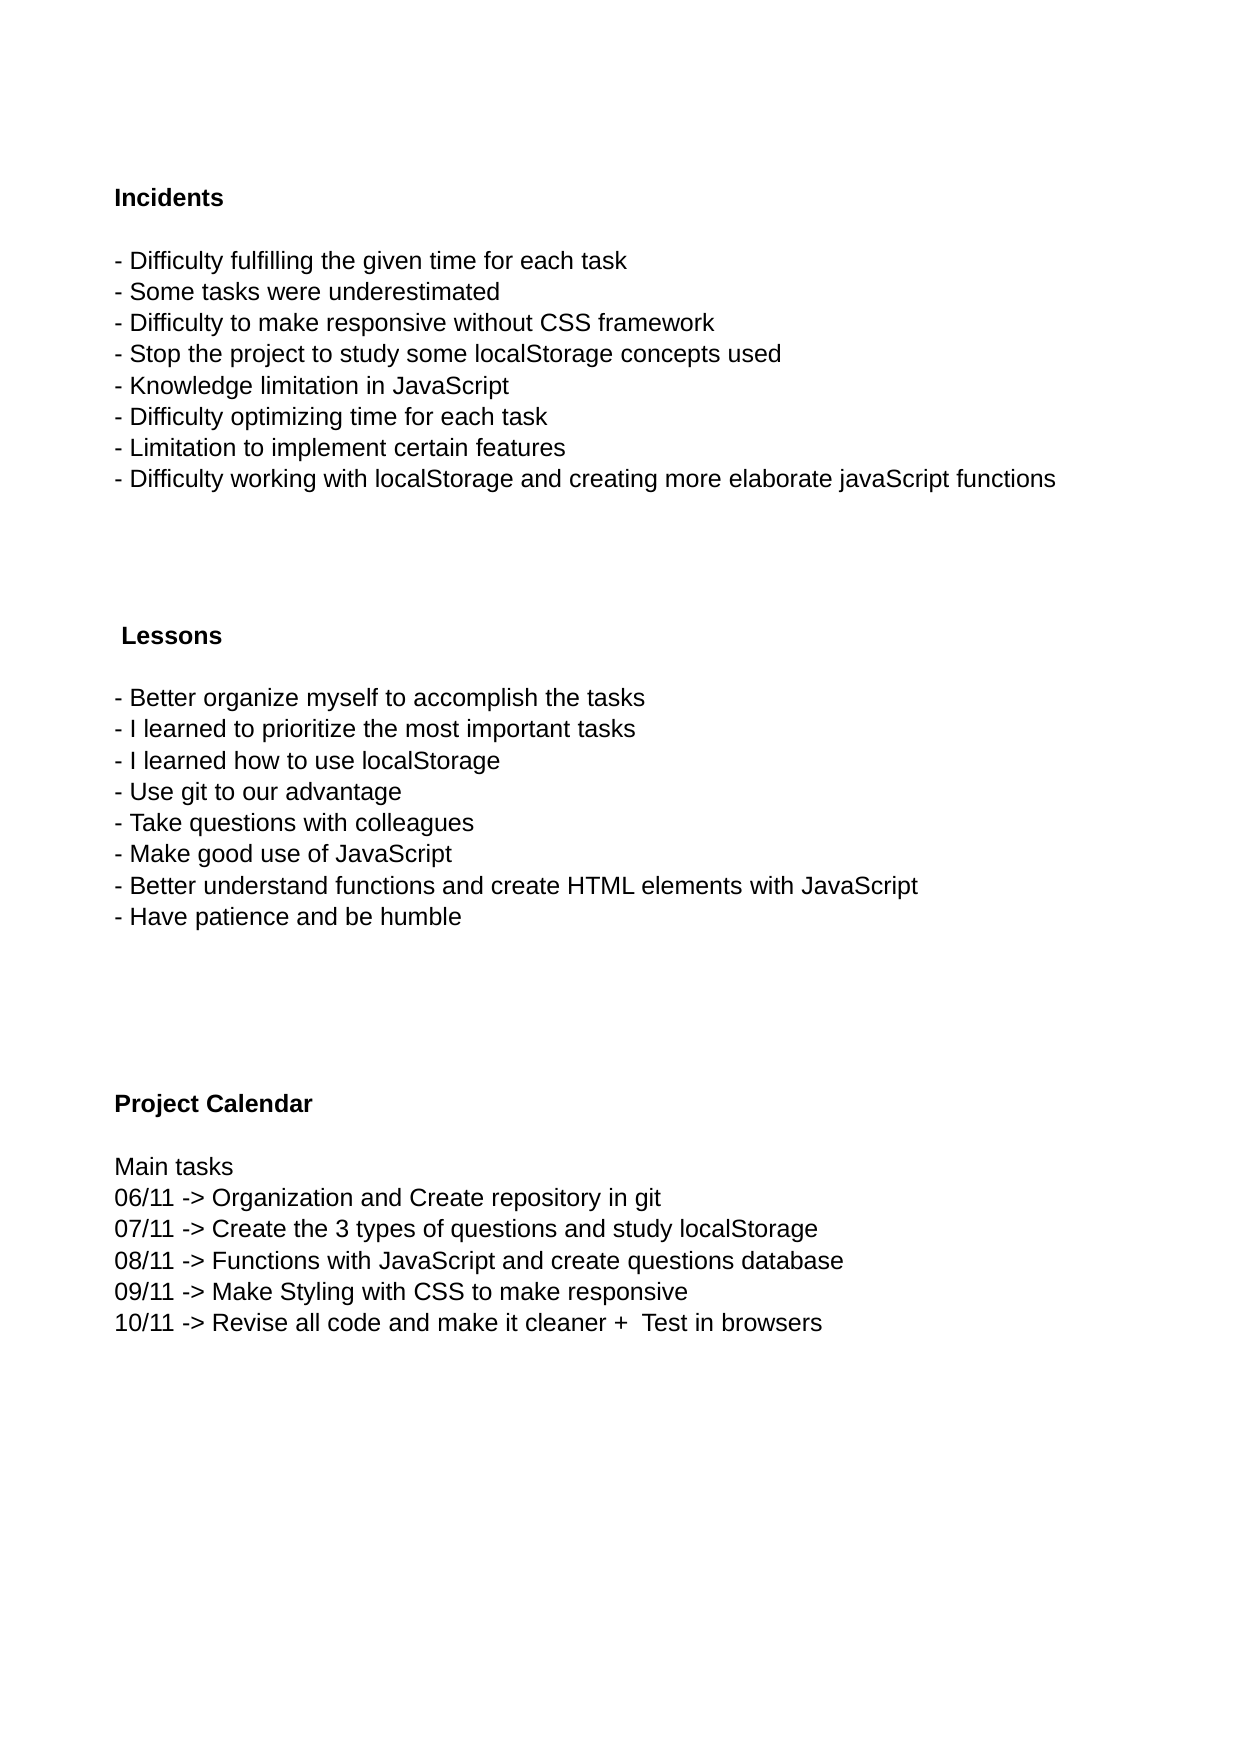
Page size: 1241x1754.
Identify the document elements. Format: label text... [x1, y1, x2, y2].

text - I learned to prioritize the most important tasks [114, 712, 1142, 743]
text - Knowledge limitation in JavaScript [114, 368, 1142, 399]
text - Better understand functions and create HTML elements with JavaScript [114, 868, 1142, 899]
text - Stop the project to study some localStorage concepts used [114, 337, 1142, 368]
text 08/11 -> Functions with JavaScript and create questions database [114, 1243, 1142, 1274]
text - Have patience and be humble [114, 899, 1142, 931]
text 10/11 -> Revise all code and make it cleaner + Test in browsers [114, 1306, 1142, 1337]
text Lessons [114, 618, 1142, 649]
text - Difficulty to make responsive without CSS framework [114, 306, 1142, 337]
text - Some tasks were underestimated [114, 274, 1142, 306]
text - Make good use of JavaScript [114, 837, 1142, 868]
text - Better organize myself to accomplish the tasks [114, 681, 1142, 712]
text Incidents [114, 181, 1142, 212]
text 07/11 -> Create the 3 types of questions and study localStorage [114, 1212, 1142, 1243]
text - Use git to our advantage [114, 774, 1142, 806]
text Main tasks [114, 1149, 1142, 1181]
text - Limitation to implement certain features [114, 431, 1142, 462]
text - Difficulty fulfilling the given time for each task [114, 243, 1142, 274]
text Project Calendar [114, 1087, 1142, 1118]
text 09/11 -> Make Styling with CSS to make responsive [114, 1274, 1142, 1306]
text 06/11 -> Organization and Create repository in git [114, 1181, 1142, 1212]
text - Difficulty optimizing time for each task [114, 399, 1142, 431]
text - Difficulty working with localStorage and creating more elaborate javaScript functions [114, 462, 1142, 493]
text - Take questions with colleagues [114, 806, 1142, 837]
text - I learned how to use localStorage [114, 743, 1142, 774]
